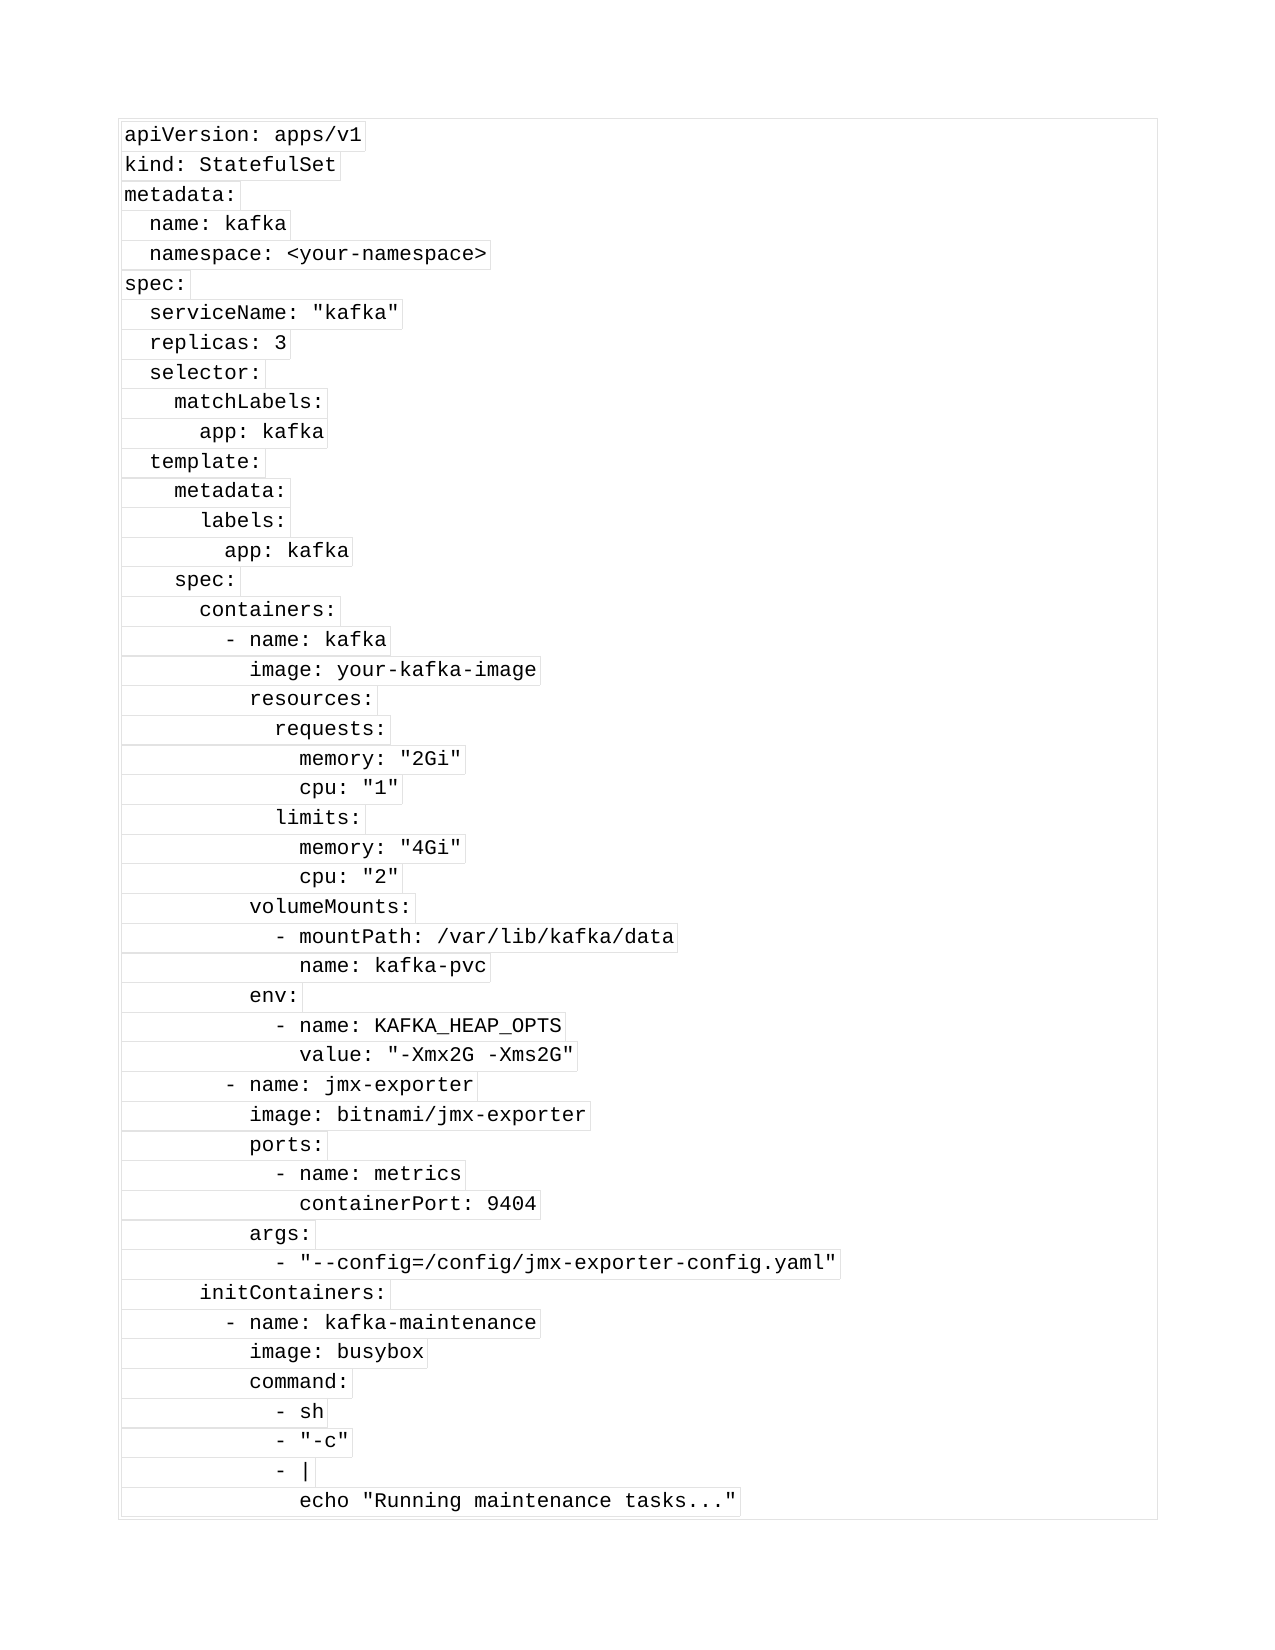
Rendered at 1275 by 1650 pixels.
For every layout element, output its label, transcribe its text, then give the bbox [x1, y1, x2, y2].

text [316, 1454, 1157, 1484]
text containers: [241, 593, 1157, 623]
text [266, 445, 1157, 474]
text [291, 504, 1157, 534]
text memory: "2Gi" [122, 746, 465, 771]
text matchLabels: [122, 389, 327, 415]
text value: "-Xmx2G -Xms2G" [122, 1042, 577, 1068]
text metadata: [122, 479, 290, 504]
text args: [122, 1221, 315, 1246]
text image: your-kafka-image [122, 657, 540, 682]
text selector: [122, 356, 1157, 385]
text cpu: "2" [122, 860, 1157, 890]
text - name: jmx-exporter [122, 1072, 477, 1098]
text cpu: "1" [122, 771, 1157, 801]
text memory: "4Gi" [366, 831, 1157, 860]
text [478, 1068, 1157, 1098]
text [191, 267, 1157, 296]
text - "--config=/config/jmx-exporter-config.yaml" [122, 1250, 840, 1276]
text ports: [122, 1132, 327, 1157]
text limits: [122, 805, 365, 831]
text image: your-kafka-image [391, 652, 1157, 682]
text spec: [122, 567, 240, 593]
text - "-c" [328, 1424, 1157, 1454]
text image: bitnami/jmx-exporter [122, 1102, 590, 1127]
text memory: "2Gi" [391, 742, 1157, 771]
text - mountPath: /var/lib/kafka/data [122, 924, 677, 949]
text [491, 949, 1157, 979]
text containers: [122, 597, 340, 623]
text env: [122, 979, 1157, 1009]
text - name: kafka-maintenance [391, 1306, 1157, 1335]
text [291, 326, 1157, 356]
text app: kafka [291, 534, 1157, 563]
text - name: kafka-maintenance [122, 1310, 540, 1335]
text - "--config=/config/jmx-exporter-config.yaml" [316, 1246, 1157, 1276]
text kind: StatefulSet [122, 148, 1157, 177]
text - name: kafka [122, 627, 390, 652]
text command: [122, 1369, 352, 1395]
text image: busybox [122, 1335, 1157, 1365]
text requests: [122, 716, 390, 742]
text - name: metrics [122, 1161, 465, 1187]
text name: kafka [122, 211, 290, 237]
text [328, 415, 1157, 445]
text - sh [122, 1399, 327, 1424]
text serviceName: "kafka" [191, 296, 1157, 326]
text volumeMounts: [403, 890, 1157, 920]
text requests: [378, 712, 1157, 742]
text matchLabels: [266, 385, 1157, 415]
text name: kafka-pvc [122, 954, 490, 979]
text value: "-Xmx2G -Xms2G" [566, 1038, 1157, 1068]
text [328, 1127, 1157, 1157]
text [366, 801, 1157, 831]
text spec: [122, 271, 190, 296]
text - name: KAFKA_HEAP_OPTS [303, 1009, 1157, 1038]
text app: kafka [122, 419, 327, 445]
text app: kafka [122, 538, 352, 563]
text - | [122, 1458, 315, 1484]
text replicas: 3 [122, 330, 290, 356]
text resources: [122, 682, 1157, 712]
text memory: "4Gi" [122, 835, 465, 860]
text [241, 563, 1157, 593]
text - "-c" [122, 1429, 352, 1454]
text volumeMounts: [122, 894, 415, 920]
text namespace: <your-namespace> [291, 237, 1157, 267]
text containerPort: 9404 [122, 1191, 540, 1217]
text [241, 177, 1157, 207]
text name: kafka [241, 207, 1157, 237]
text - name: KAFKA_HEAP_OPTS [122, 1013, 565, 1038]
text metadata: [122, 182, 240, 207]
text image: bitnami/jmx-exporter [478, 1098, 1157, 1127]
text [316, 1217, 1157, 1246]
text labels: [122, 508, 290, 534]
text initContainers: [122, 1276, 1157, 1306]
text serviceName: "kafka" [122, 300, 402, 326]
text apiVersion: apps/v1 [119, 119, 1157, 148]
text metadata: [266, 474, 1157, 504]
text [328, 1395, 1157, 1424]
text namespace: <your-namespace> [122, 241, 490, 267]
text echo "Running maintenance tasks..." [119, 1484, 1157, 1519]
text - mountPath: /var/lib/kafka/data [416, 920, 1157, 949]
text template: [122, 449, 265, 474]
text [353, 1365, 1157, 1395]
text - name: kafka [341, 623, 1157, 652]
text - name: metrics [328, 1157, 1157, 1187]
text containerPort: 9404 [466, 1187, 1157, 1217]
